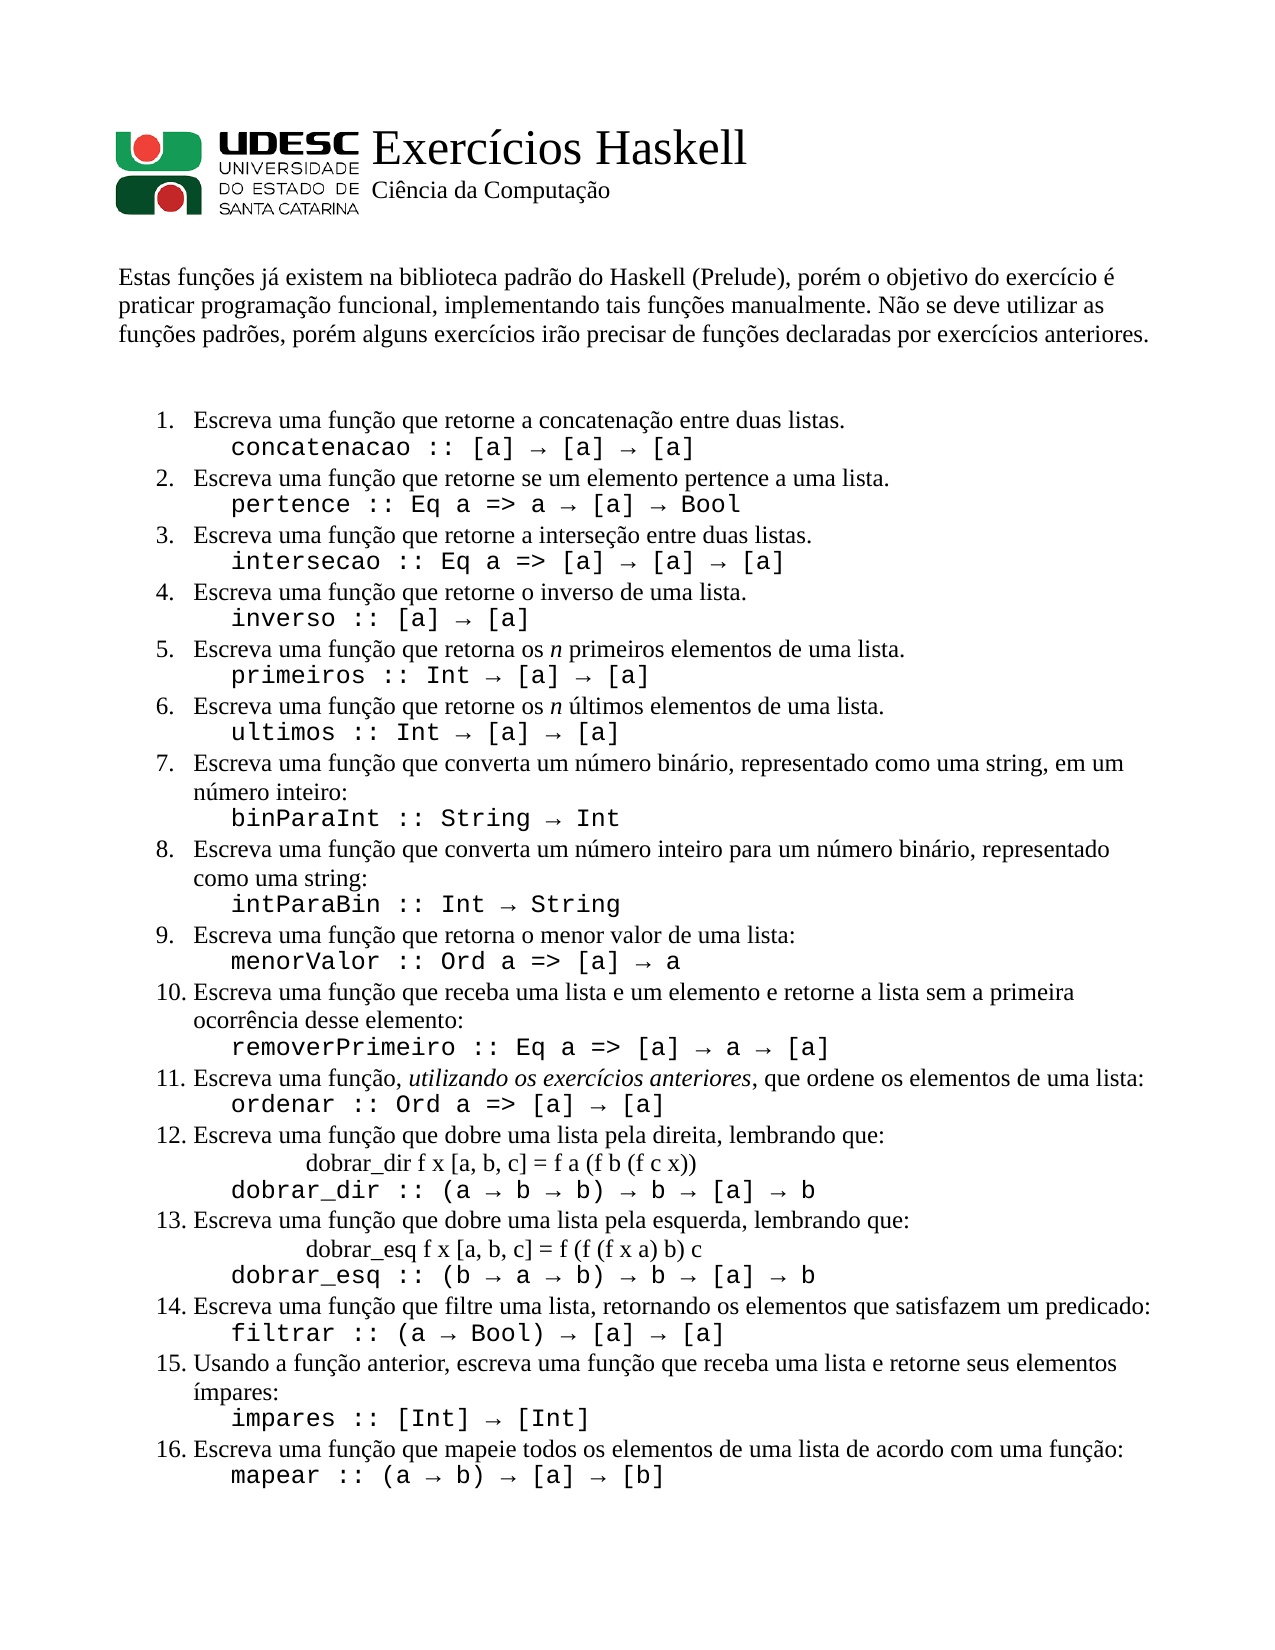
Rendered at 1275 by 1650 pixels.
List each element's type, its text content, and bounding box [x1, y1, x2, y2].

list Escreva uma função que converta um número binário, representado como uma string, em um número inteiro: [156, 748, 1157, 806]
list Escreva uma função que retorna os n primeiros elementos de uma lista. [156, 634, 1157, 663]
list filtrar :: (a → Bool) → [a] → [a] [193, 1320, 1157, 1348]
list mapear :: (a → b) → [a] → [b] [193, 1463, 1157, 1491]
list dobrar_esq :: (b → a → b) → b → [a] → b [193, 1263, 1157, 1291]
list inverso :: [a] → [a] [193, 606, 1157, 634]
list impares :: [Int] → [Int] [193, 1406, 1157, 1434]
list Escreva uma função, utilizando os exercícios anteriores, que ordene os elementos de uma lista: [156, 1063, 1157, 1091]
list Escreva uma função que retorna o menor valor de uma lista: [156, 920, 1157, 948]
list dobrar_dir f x [a, b, c] = f a (f b (f c x)) [268, 1148, 1157, 1177]
list intersecao :: Eq a => [a] → [a] → [a] [193, 548, 1157, 577]
list Escreva uma função que retorne os n últimos elementos de uma lista. [156, 691, 1157, 720]
list Escreva uma função que mapeie todos os elementos de uma lista de acordo com uma função: [156, 1434, 1157, 1463]
text Exercícios Haskell [118, 118, 1157, 176]
list Escreva uma função que dobre uma lista pela esquerda, lembrando que: [156, 1206, 1157, 1234]
list Escreva uma função que retorne a concatenação entre duas listas. [156, 406, 1157, 434]
list Escreva uma função que retorne o inverso de uma lista. [156, 577, 1157, 606]
text Estas funções já existem na biblioteca padrão do Haskell (Prelude), porém o objetivo do exercício é praticar programação funcional, implementando tais funções manualmente. Não se deve utilizar as funções padrões, porém alguns exercícios irão precisar de funções declaradas por exercícios anteriores. [118, 262, 1157, 348]
list Escreva uma função que dobre uma lista pela direita, lembrando que: [156, 1120, 1157, 1148]
list dobrar_dir :: (a → b → b) → b → [a] → b [193, 1177, 1157, 1206]
list Escreva uma função que retorne se um elemento pertence a uma lista. [156, 463, 1157, 491]
list ultimos :: Int → [a] → [a] [193, 720, 1157, 748]
list Usando a função anterior, escreva uma função que receba uma lista e retorne seus elementos ímpares: [156, 1348, 1157, 1406]
list menorValor :: Ord a => [a] → a [193, 948, 1157, 977]
picture [102, 119, 372, 228]
list binParaInt :: String → Int [193, 806, 1157, 834]
list Escreva uma função que filtre uma lista, retornando os elementos que satisfazem um predicado: [156, 1291, 1157, 1320]
text Ciência da Computação [372, 176, 1157, 204]
list primeiros :: Int → [a] → [a] [193, 663, 1157, 691]
list pertence :: Eq a => a → [a] → Bool [193, 491, 1157, 520]
list Escreva uma função que converta um número inteiro para um número binário, representado como uma string: [156, 834, 1157, 891]
list removerPrimeiro :: Eq a => [a] → a → [a] [193, 1034, 1157, 1063]
list Escreva uma função que retorne a interseção entre duas listas. [156, 520, 1157, 548]
list concatenacao :: [a] → [a] → [a] [193, 434, 1157, 463]
list ordenar :: Ord a => [a] → [a] [193, 1091, 1157, 1120]
list intParaBin :: Int → String [193, 891, 1157, 920]
list Escreva uma função que receba uma lista e um elemento e retorne a lista sem a primeira ocorrência desse elemento: [156, 977, 1157, 1034]
list dobrar_esq f x [a, b, c] = f (f (f x a) b) c [268, 1234, 1157, 1263]
